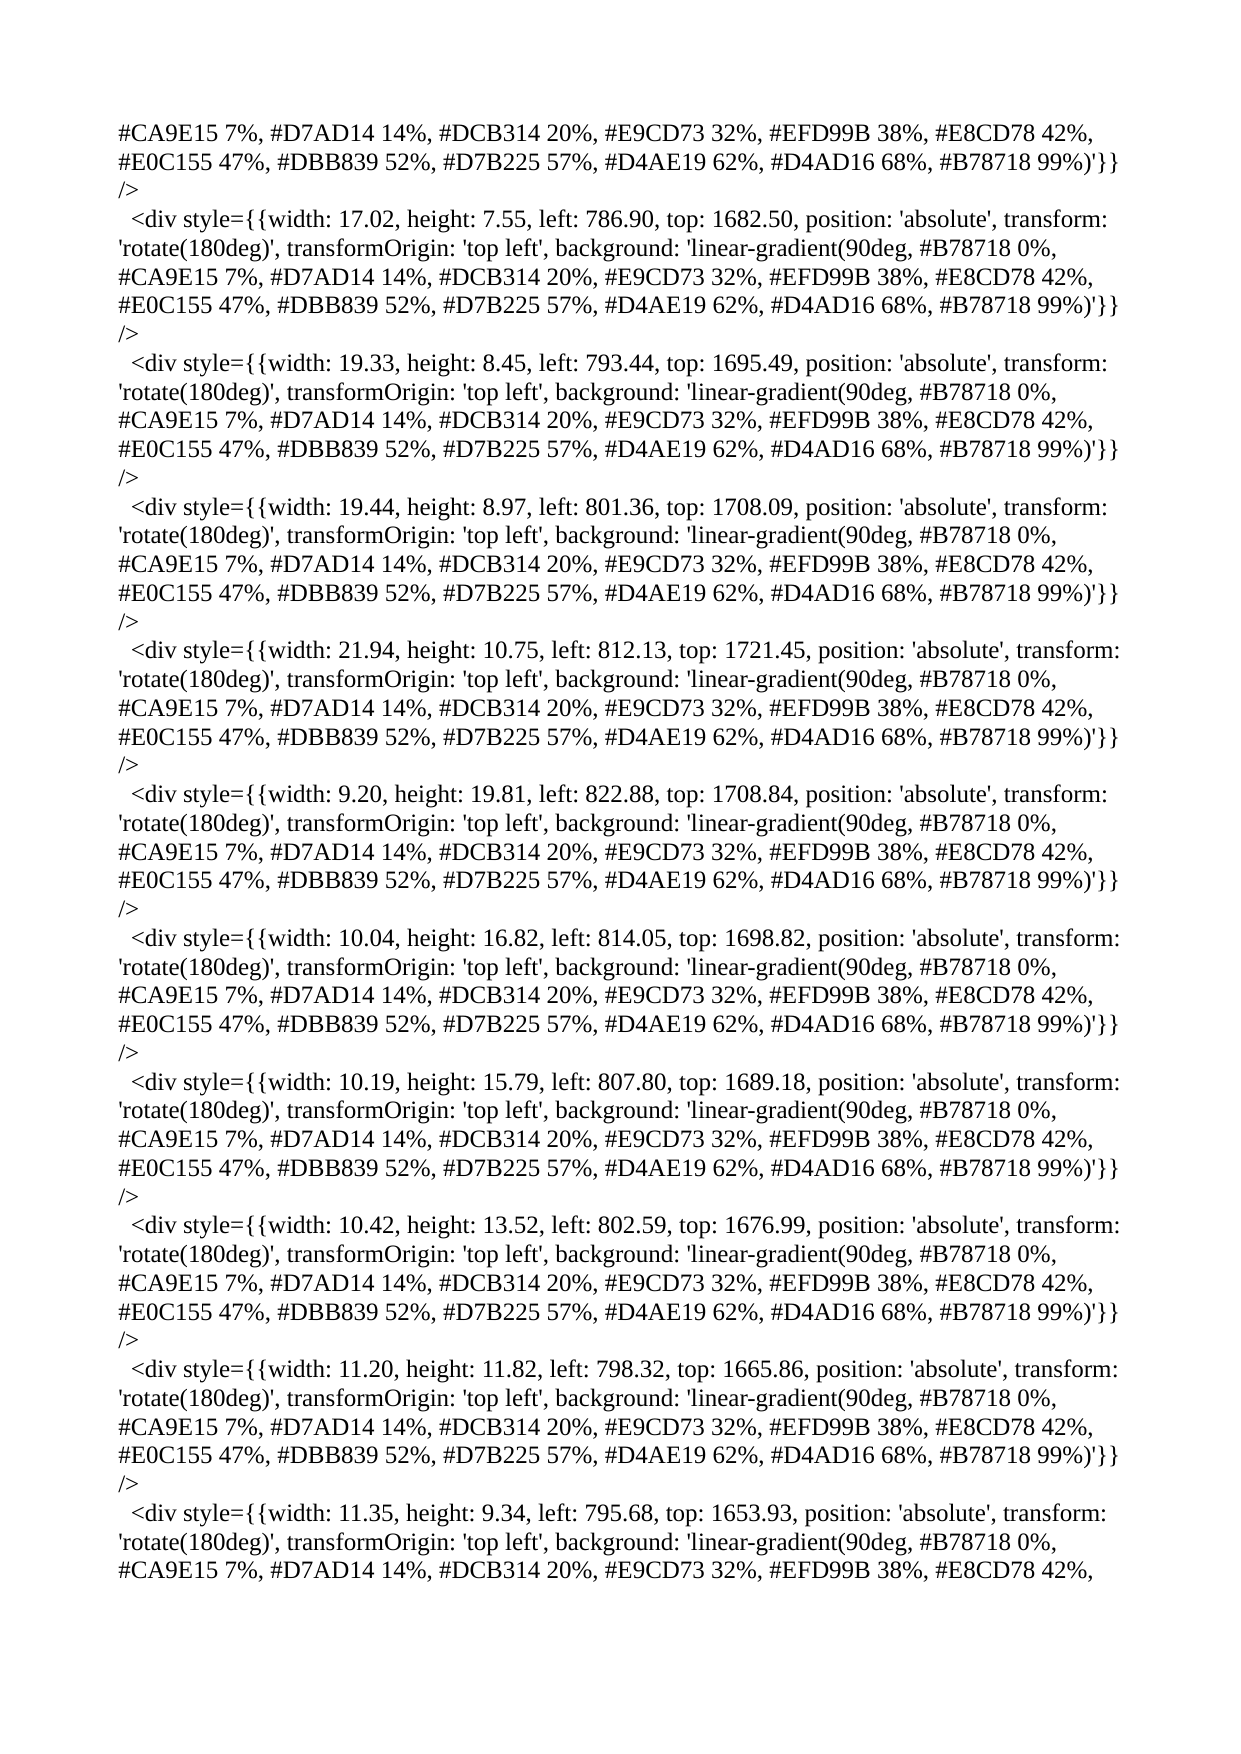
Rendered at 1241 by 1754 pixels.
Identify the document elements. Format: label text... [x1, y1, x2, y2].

text <div style={{width: 10.04, height: 16.82, left: 814.05, top: 1698.82, position: 'absolute', transform: 'rotate(180deg)', transformOrigin: 'top left', background: 'linear-gradient(90deg, #B78718 0%, #CA9E15 7%, #D7AD14 14%, #DCB314 20%, #E9CD73 32%, #EFD99B 38%, #E8CD78 42%, #E0C155 47%, #DBB839 52%, #D7B225 57%, #D4AE19 62%, #D4AD16 68%, #B78718 99%)'}} /> [118, 923, 1122, 1067]
text #CA9E15 7%, #D7AD14 14%, #DCB314 20%, #E9CD73 32%, #EFD99B 38%, #E8CD78 42%, #E0C155 47%, #DBB839 52%, #D7B225 57%, #D4AE19 62%, #D4AD16 68%, #B78718 99%)'}} /> [118, 118, 1122, 204]
text <div style={{width: 10.19, height: 15.79, left: 807.80, top: 1689.18, position: 'absolute', transform: 'rotate(180deg)', transformOrigin: 'top left', background: 'linear-gradient(90deg, #B78718 0%, #CA9E15 7%, #D7AD14 14%, #DCB314 20%, #E9CD73 32%, #EFD99B 38%, #E8CD78 42%, #E0C155 47%, #DBB839 52%, #D7B225 57%, #D4AE19 62%, #D4AD16 68%, #B78718 99%)'}} /> [118, 1067, 1122, 1211]
text <div style={{width: 21.94, height: 10.75, left: 812.13, top: 1721.45, position: 'absolute', transform: 'rotate(180deg)', transformOrigin: 'top left', background: 'linear-gradient(90deg, #B78718 0%, #CA9E15 7%, #D7AD14 14%, #DCB314 20%, #E9CD73 32%, #EFD99B 38%, #E8CD78 42%, #E0C155 47%, #DBB839 52%, #D7B225 57%, #D4AE19 62%, #D4AD16 68%, #B78718 99%)'}} /> [118, 636, 1122, 779]
text <div style={{width: 17.02, height: 7.55, left: 786.90, top: 1682.50, position: 'absolute', transform: 'rotate(180deg)', transformOrigin: 'top left', background: 'linear-gradient(90deg, #B78718 0%, #CA9E15 7%, #D7AD14 14%, #DCB314 20%, #E9CD73 32%, #EFD99B 38%, #E8CD78 42%, #E0C155 47%, #DBB839 52%, #D7B225 57%, #D4AE19 62%, #D4AD16 68%, #B78718 99%)'}} /> [118, 204, 1122, 348]
text <div style={{width: 19.44, height: 8.97, left: 801.36, top: 1708.09, position: 'absolute', transform: 'rotate(180deg)', transformOrigin: 'top left', background: 'linear-gradient(90deg, #B78718 0%, #CA9E15 7%, #D7AD14 14%, #DCB314 20%, #E9CD73 32%, #EFD99B 38%, #E8CD78 42%, #E0C155 47%, #DBB839 52%, #D7B225 57%, #D4AE19 62%, #D4AD16 68%, #B78718 99%)'}} /> [118, 492, 1122, 636]
text <div style={{width: 9.20, height: 19.81, left: 822.88, top: 1708.84, position: 'absolute', transform: 'rotate(180deg)', transformOrigin: 'top left', background: 'linear-gradient(90deg, #B78718 0%, #CA9E15 7%, #D7AD14 14%, #DCB314 20%, #E9CD73 32%, #EFD99B 38%, #E8CD78 42%, #E0C155 47%, #DBB839 52%, #D7B225 57%, #D4AE19 62%, #D4AD16 68%, #B78718 99%)'}} /> [118, 779, 1122, 923]
text <div style={{width: 19.33, height: 8.45, left: 793.44, top: 1695.49, position: 'absolute', transform: 'rotate(180deg)', transformOrigin: 'top left', background: 'linear-gradient(90deg, #B78718 0%, #CA9E15 7%, #D7AD14 14%, #DCB314 20%, #E9CD73 32%, #EFD99B 38%, #E8CD78 42%, #E0C155 47%, #DBB839 52%, #D7B225 57%, #D4AE19 62%, #D4AD16 68%, #B78718 99%)'}} /> [118, 348, 1122, 492]
text <div style={{width: 10.42, height: 13.52, left: 802.59, top: 1676.99, position: 'absolute', transform: 'rotate(180deg)', transformOrigin: 'top left', background: 'linear-gradient(90deg, #B78718 0%, #CA9E15 7%, #D7AD14 14%, #DCB314 20%, #E9CD73 32%, #EFD99B 38%, #E8CD78 42%, #E0C155 47%, #DBB839 52%, #D7B225 57%, #D4AE19 62%, #D4AD16 68%, #B78718 99%)'}} /> [118, 1211, 1122, 1354]
text <div style={{width: 11.20, height: 11.82, left: 798.32, top: 1665.86, position: 'absolute', transform: 'rotate(180deg)', transformOrigin: 'top left', background: 'linear-gradient(90deg, #B78718 0%, #CA9E15 7%, #D7AD14 14%, #DCB314 20%, #E9CD73 32%, #EFD99B 38%, #E8CD78 42%, #E0C155 47%, #DBB839 52%, #D7B225 57%, #D4AE19 62%, #D4AD16 68%, #B78718 99%)'}} /> [118, 1354, 1122, 1498]
text <div style={{width: 11.35, height: 9.34, left: 795.68, top: 1653.93, position: 'absolute', transform: 'rotate(180deg)', transformOrigin: 'top left', background: 'linear-gradient(90deg, #B78718 0%, #CA9E15 7%, #D7AD14 14%, #DCB314 20%, #E9CD73 32%, #EFD99B 38%, #E8CD78 42%, [118, 1498, 1122, 1584]
